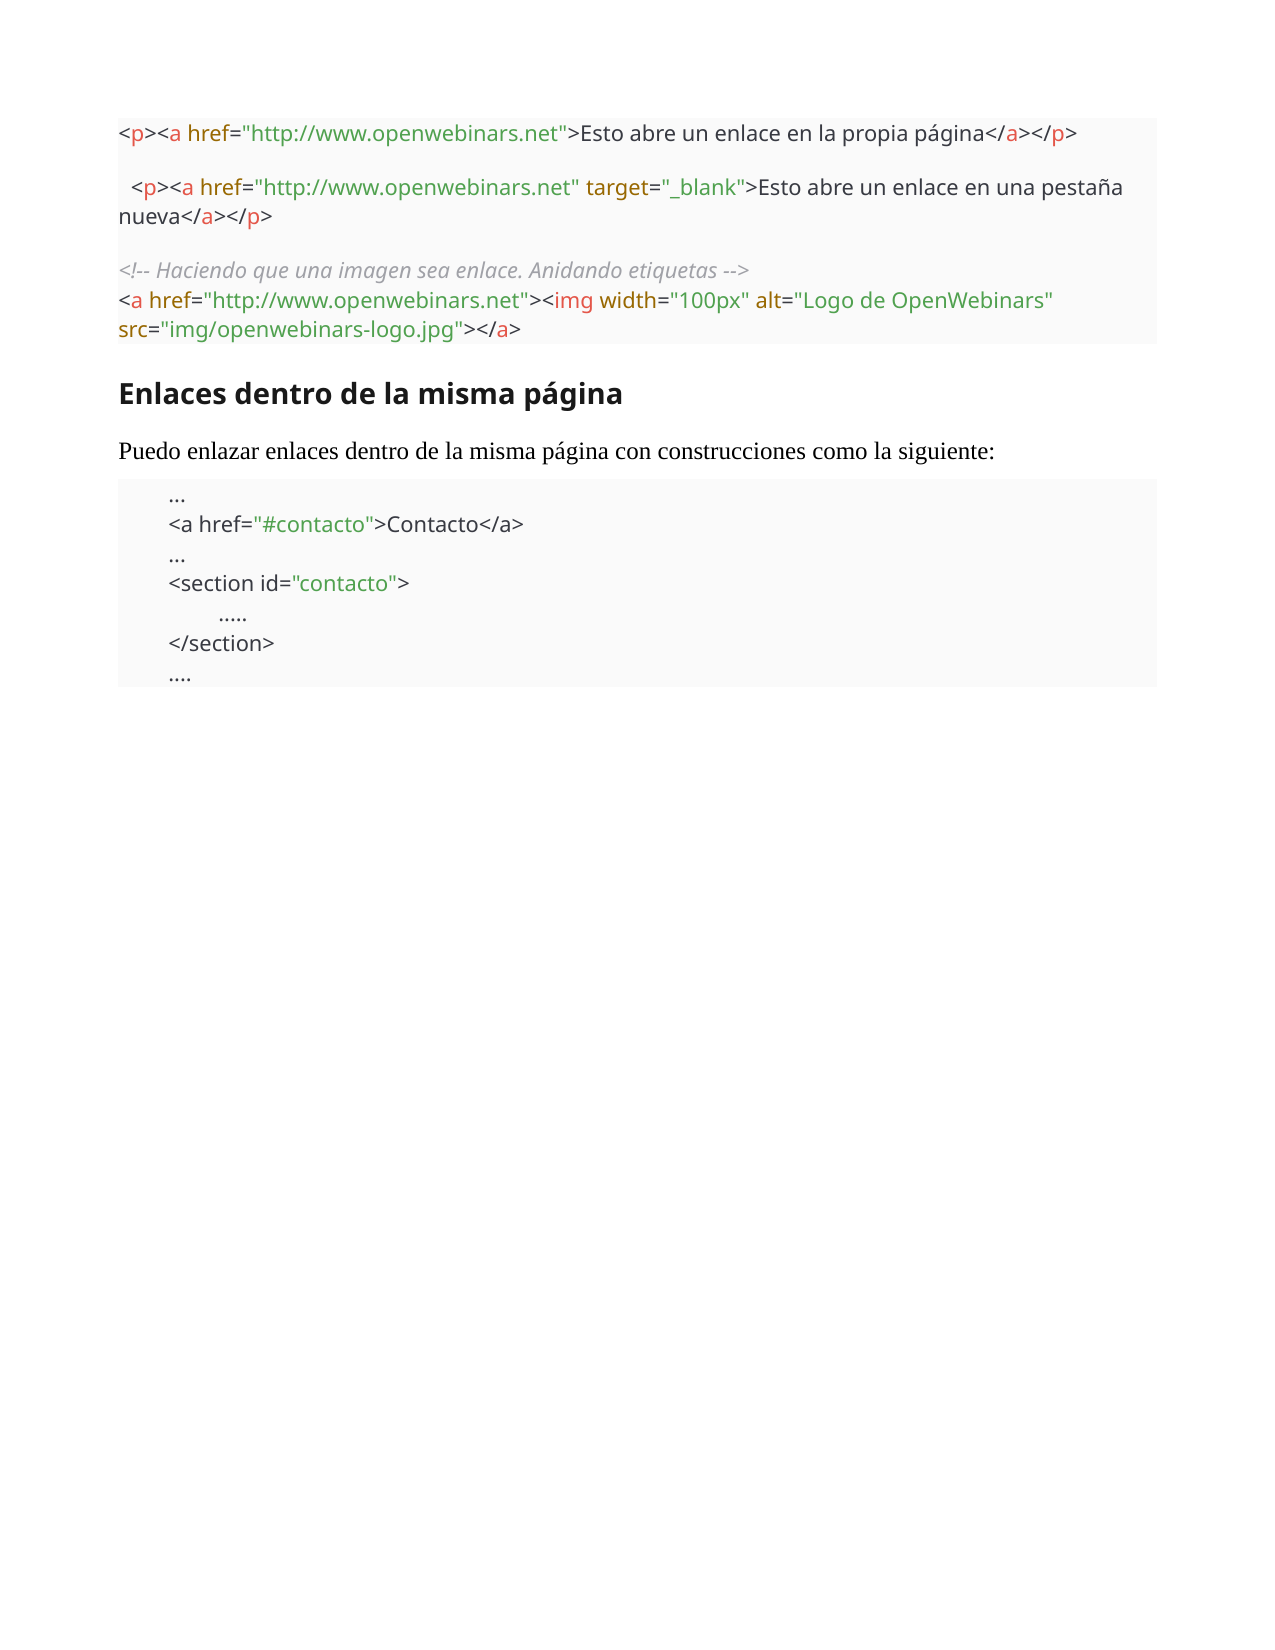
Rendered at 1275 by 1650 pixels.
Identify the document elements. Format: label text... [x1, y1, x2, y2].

subtitle Enlaces dentro de la misma página [118, 374, 1157, 413]
text <a href="#contacto">Contacto</a> [118, 509, 1157, 538]
text ... [118, 538, 1157, 568]
text <section id="contacto"> [118, 568, 1157, 598]
text .... [118, 658, 1157, 687]
text <p><a href="http://www.openwebinars.net">Esto abre un enlace en la propia página</a></p> [118, 118, 1157, 148]
text </section> [118, 628, 1157, 658]
text <p><a href="http://www.openwebinars.net" target="_blank">Esto abre un enlace en una pestaña nueva</a></p> [118, 172, 1157, 231]
text ... [118, 479, 1157, 509]
text <a href="http://www.openwebinars.net"><img width="100px" alt="Logo de OpenWebinars" src="img/openwebinars-logo.jpg"></a> [118, 284, 1157, 344]
text Puedo enlazar enlaces dentro de la misma página con construcciones como la siguiente: [118, 436, 1157, 464]
text <!-- Haciendo que una imagen sea enlace. Anidando etiquetas --> [118, 255, 1157, 284]
text ..... [118, 598, 1157, 628]
